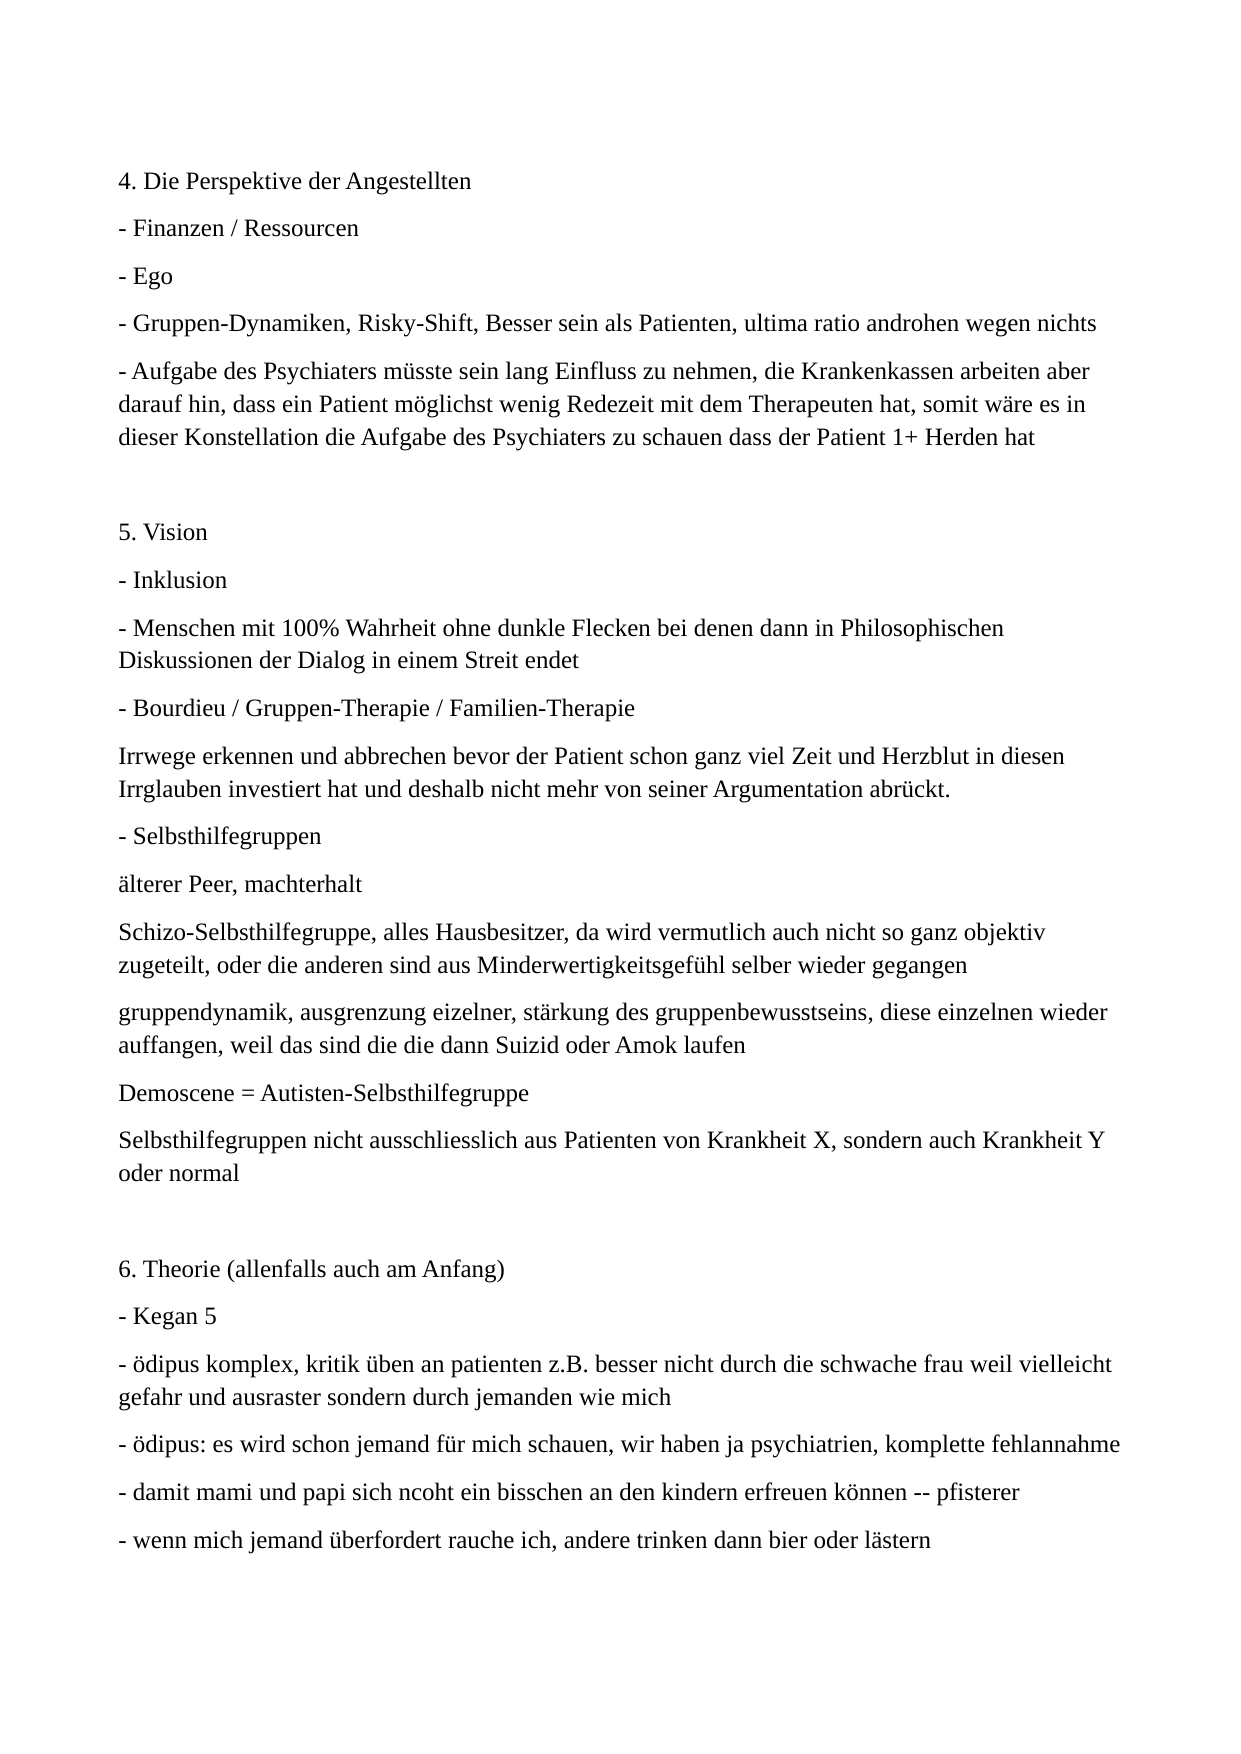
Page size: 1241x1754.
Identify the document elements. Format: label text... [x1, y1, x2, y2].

text - ödipus: es wird schon jemand für mich schauen, wir haben ja psychiatrien, komplette fehlannahme [118, 1429, 1122, 1458]
text - Kegan 5 [118, 1301, 1122, 1330]
text Selbsthilfegruppen nicht ausschliesslich aus Patienten von Krankheit X, sondern auch Krankheit Y oder normal [118, 1126, 1122, 1187]
text älterer Peer, machterhalt [118, 869, 1122, 898]
text 6. Theorie (allenfalls auch am Anfang) [118, 1254, 1122, 1282]
text - Gruppen-Dynamiken, Risky-Shift, Besser sein als Patienten, ultima ratio androhen wegen nichts [118, 308, 1122, 337]
text Irrwege erkennen und abbrechen bevor der Patient schon ganz viel Zeit und Herzblut in diesen Irrglauben investiert hat und deshalb nicht mehr von seiner Argumentation abrückt. [118, 741, 1122, 803]
text Demoscene = Autisten-Selbsthilfegruppe [118, 1078, 1122, 1107]
text - ödipus komplex, kritik üben an patienten z.B. besser nicht durch die schwache frau weil vielleicht gefahr und ausraster sondern durch jemanden wie mich [118, 1349, 1122, 1411]
text - Bourdieu / Gruppen-Therapie / Familien-Therapie [118, 693, 1122, 722]
text - Menschen mit 100% Wahrheit ohne dunkle Flecken bei denen dann in Philosophischen Diskussionen der Dialog in einem Streit endet [118, 613, 1122, 674]
text - Selbsthilfegruppen [118, 821, 1122, 850]
text - Ego [118, 261, 1122, 290]
text 4. Die Perspektive der Angestellten [118, 166, 1122, 194]
text - damit mami und papi sich ncoht ein bisschen an den kindern erfreuen können -- pfisterer [118, 1477, 1122, 1506]
text - Inklusion [118, 565, 1122, 594]
text Schizo-Selbsthilfegruppe, alles Hausbesitzer, da wird vermutlich auch nicht so ganz objektiv zugeteilt, oder die anderen sind aus Minderwertigkeitsgefühl selber wieder gegangen [118, 917, 1122, 978]
text 5. Vision [118, 517, 1122, 546]
text - Aufgabe des Psychiaters müsste sein lang Einfluss zu nehmen, die Krankenkassen arbeiten aber darauf hin, dass ein Patient möglichst wenig Redezeit mit dem Therapeuten hat, somit wäre es in dieser Konstellation die Aufgabe des Psychiaters zu schauen dass der Patient 1+ Herden hat [118, 356, 1122, 451]
text gruppendynamik, ausgrenzung eizelner, stärkung des gruppenbewusstseins, diese einzelnen wieder auffangen, weil das sind die die dann Suizid oder Amok laufen [118, 997, 1122, 1059]
text - Finanzen / Ressourcen [118, 213, 1122, 242]
text - wenn mich jemand überfordert rauche ich, andere trinken dann bier oder lästern [118, 1525, 1122, 1553]
